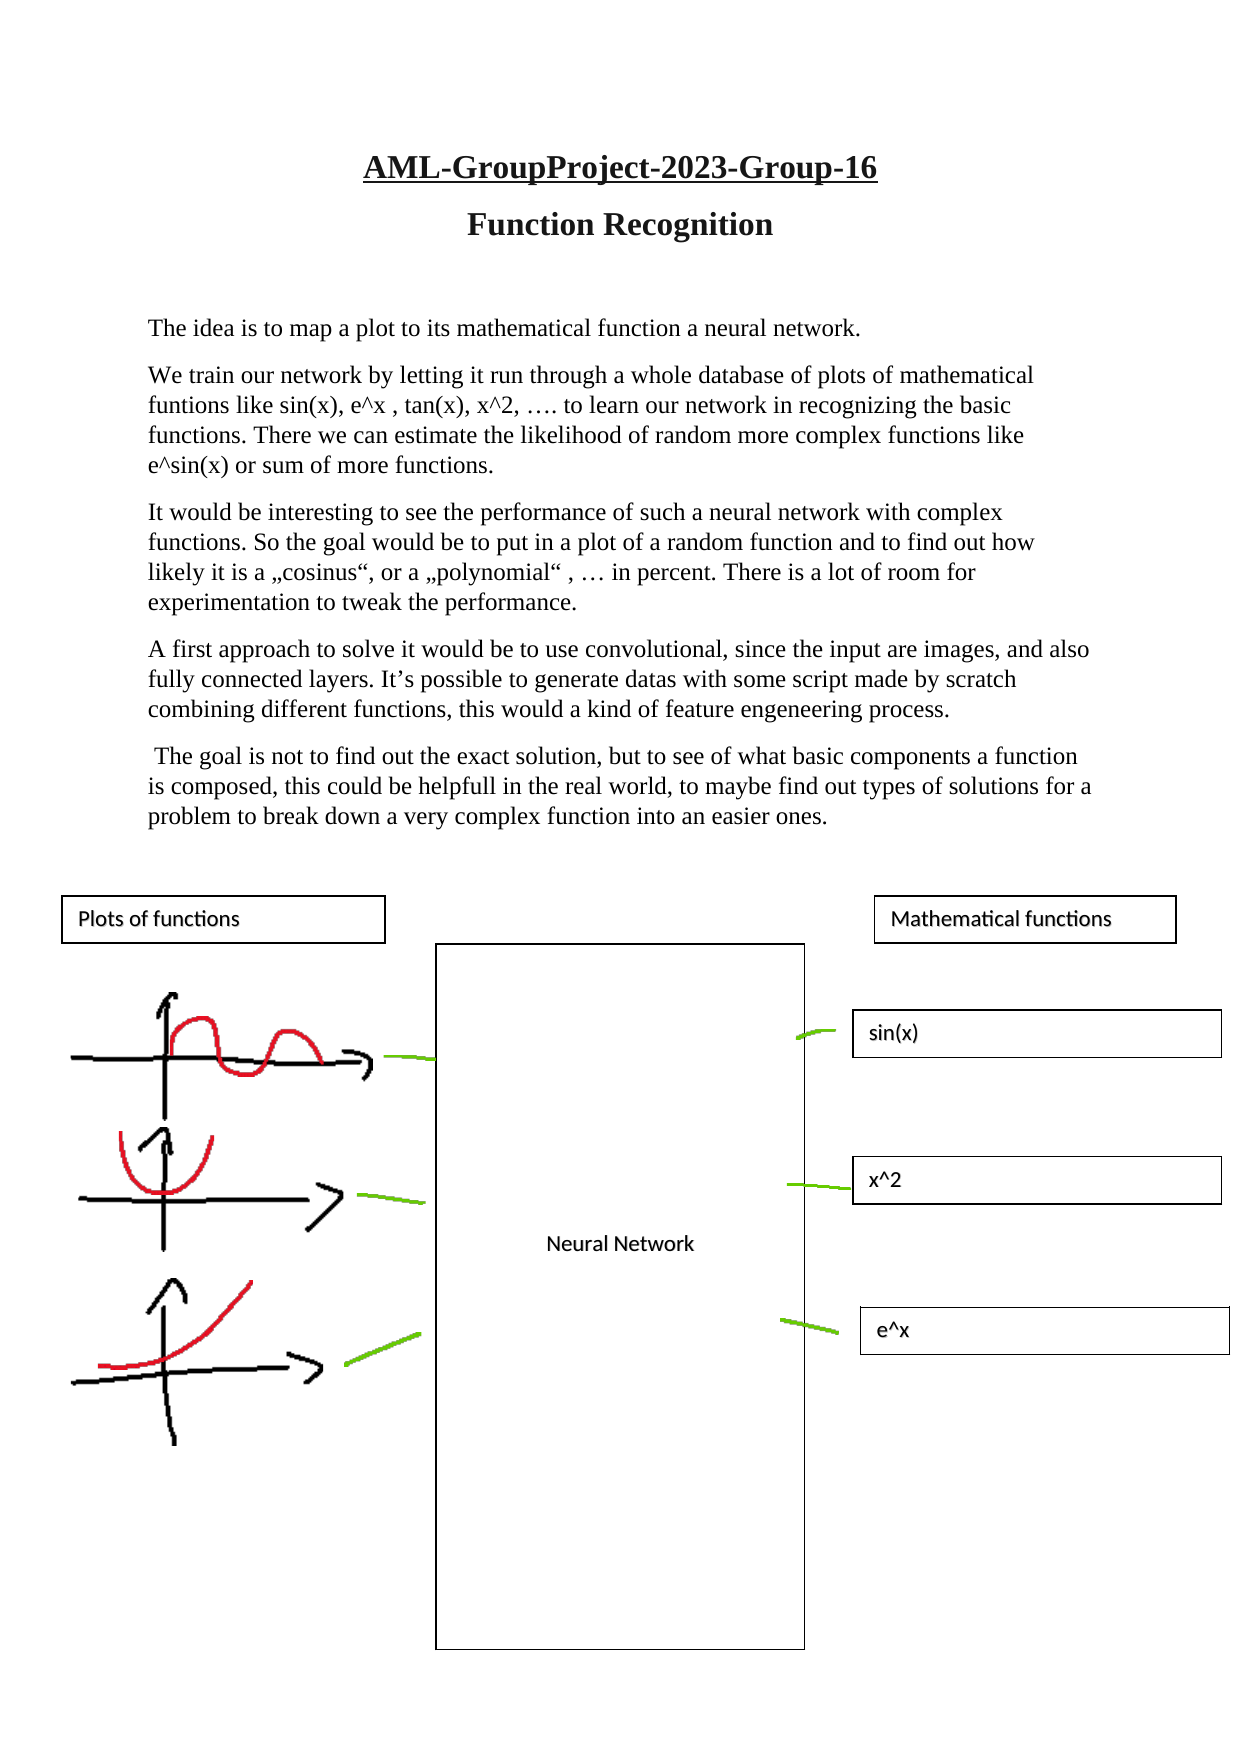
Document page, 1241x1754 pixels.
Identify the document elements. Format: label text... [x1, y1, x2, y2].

text sin(x) [868, 1018, 1206, 1046]
text We train our network by letting it run through a whole database of plots of mathematical funtions like sin(x), e^x , tan(x), x^2, …. to learn our network in recognizing the basic functions. There we can estimate the likelihood of random more complex functions like e^sin(x) or sum of more functions. [148, 360, 1093, 479]
text x^2 [868, 1165, 1206, 1193]
text Function Recognition [148, 204, 1093, 243]
text Neural Network [451, 1229, 789, 1257]
text Mathematical functions [890, 904, 1160, 932]
text It would be interesting to see the performance of such a neural network with complex functions. So the goal would be to put in a plot of a random function and to find out how likely it is a „cosinus“, or a „polynomial“ , … in percent. There is a lot of room for experimentation to tweak the performance. [148, 497, 1093, 616]
text The idea is to map a plot to its mathematical function a neural network. [148, 313, 1093, 342]
text A first approach to solve it would be to use convolutional, since the input are images, and also fully connected layers. It’s possible to generate datas with some script made by scratch combining different functions, this would a kind of feature engeneering process. [148, 634, 1093, 723]
text Plots of functions [78, 904, 369, 932]
text AML-GroupProject-2023-Group-16 [148, 148, 1093, 186]
text The goal is not to find out the exact solution, but to see of what basic components a function is composed, this could be helpfull in the real world, to maybe find out types of solutions for a problem to break down a very complex function into an easier ones. [148, 741, 1093, 830]
text e^x [876, 1316, 1214, 1343]
